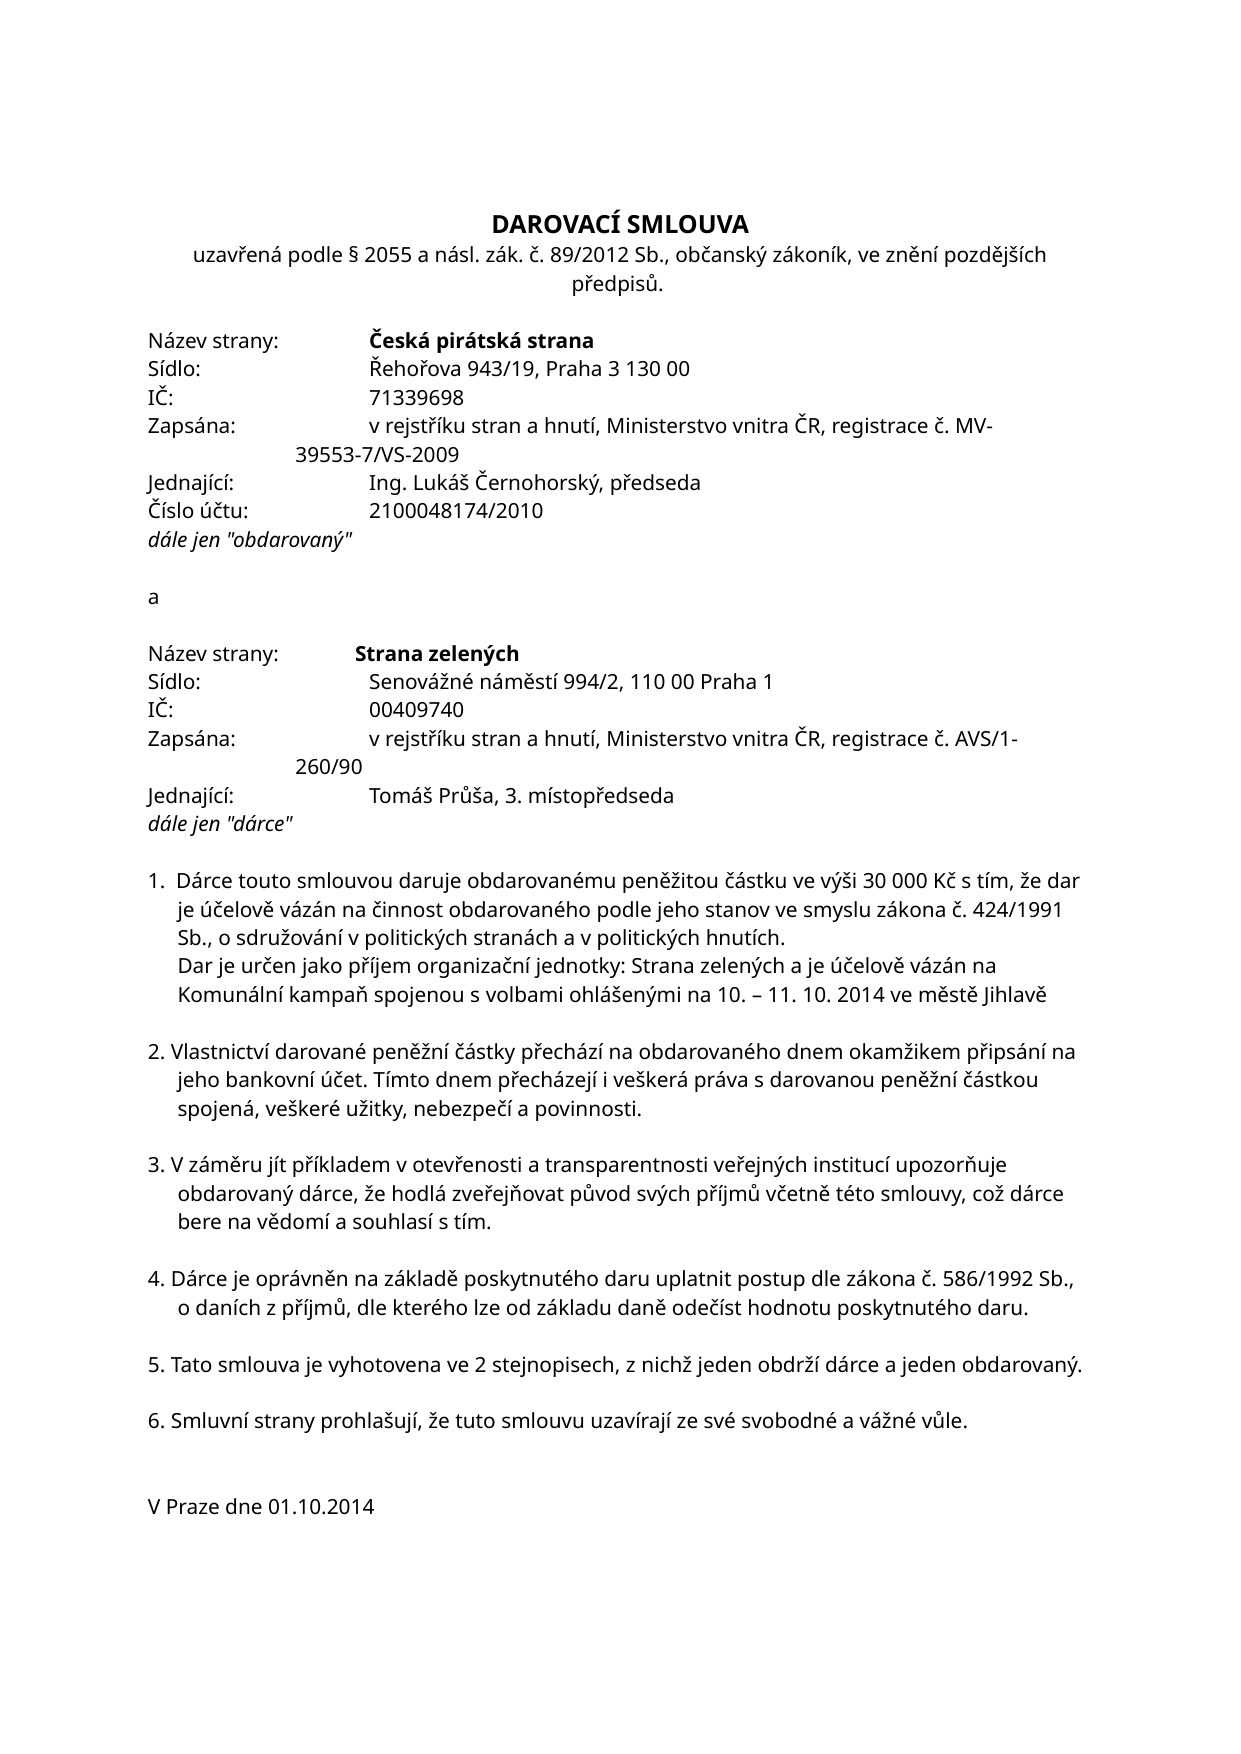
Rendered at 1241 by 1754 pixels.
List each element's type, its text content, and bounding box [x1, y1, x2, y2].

text Číslo účtu: 2100048174/2010 [148, 497, 1093, 525]
text dále jen "obdarovaný" [148, 525, 1093, 553]
text Sídlo: Senovážné náměstí 994/2, 110 00 Praha 1 [148, 667, 1093, 696]
text Název strany: Strana zelených [148, 639, 1093, 667]
text 3. V záměru jít příkladem v otevřenosti a transparentnosti veřejných institucí upozorňuje obdarovaný dárce, že hodlá zveřejňovat původ svých příjmů včetně této smlouvy, což dárce bere na vědomí a souhlasí s tím. [148, 1151, 1093, 1236]
text 4. Dárce je oprávněn na základě poskytnutého daru uplatnit postup dle zákona č. 586/1992 Sb., o daních z příjmů, dle kterého lze od základu daně odečíst hodnotu poskytnutého daru. [148, 1264, 1093, 1321]
text 6. Smluvní strany prohlašují, že tuto smlouvu uzavírají ze své svobodné a vážné vůle. [148, 1407, 1093, 1435]
text uzavřená podle § 2055 a násl. zák. č. 89/2012 Sb., občanský zákoník, ve znění pozdějších předpisů. [148, 241, 1093, 297]
text 1. Dárce touto smlouvou daruje obdarovanému peněžitou částku ve výši 30 000 Kč s tím, že dar je účelově vázán na činnost obdarovaného podle jeho stanov ve smyslu zákona č. 424/1991 Sb., o sdružování v politických stranách a v politických hnutích. Dar je určen jako příjem organizační jednotky: Strana zelených a je účelově vázán na Komunální kampaň spojenou s volbami ohlášenými na 10. – 11. 10. 2014 ve městě Jihlavě [148, 866, 1093, 1008]
title Darovací smlouva [148, 207, 1093, 241]
text Sídlo: Řehořova 943/19, Praha 3 130 00 [148, 354, 1093, 383]
text 2. Vlastnictví darované peněžní částky přechází na obdarovaného dnem okamžikem připsání na jeho bankovní účet. Tímto dnem přecházejí i veškerá práva s darovanou peněžní částkou spojená, veškeré užitky, nebezpečí a povinnosti. [148, 1037, 1093, 1122]
subtitle Název strany: Česká pirátská strana [148, 326, 1093, 354]
text IČ: 00409740 [148, 696, 1093, 724]
text Jednající: Tomáš Průša, 3. místopředseda [148, 781, 1093, 809]
text Zapsána: v rejstříku stran a hnutí, Ministerstvo vnitra ČR, registrace č. MV- 39553-7/VS-2009 [148, 411, 1093, 468]
text Jednající: Ing. Lukáš Černohorský, předseda [148, 468, 1093, 497]
text dále jen "dárce" [148, 809, 1093, 838]
text Zapsána: v rejstříku stran a hnutí, Ministerstvo vnitra ČR, registrace č. AVS/1- 260/90 [148, 724, 1093, 781]
text a [148, 582, 1093, 610]
text IČ: 71339698 [148, 383, 1093, 411]
text 5. Tato smlouva je vyhotovena ve 2 stejnopisech, z nichž jeden obdrží dárce a jeden obdarovaný. [148, 1350, 1093, 1378]
text V Praze dne 01.10.2014 [148, 1492, 1093, 1520]
